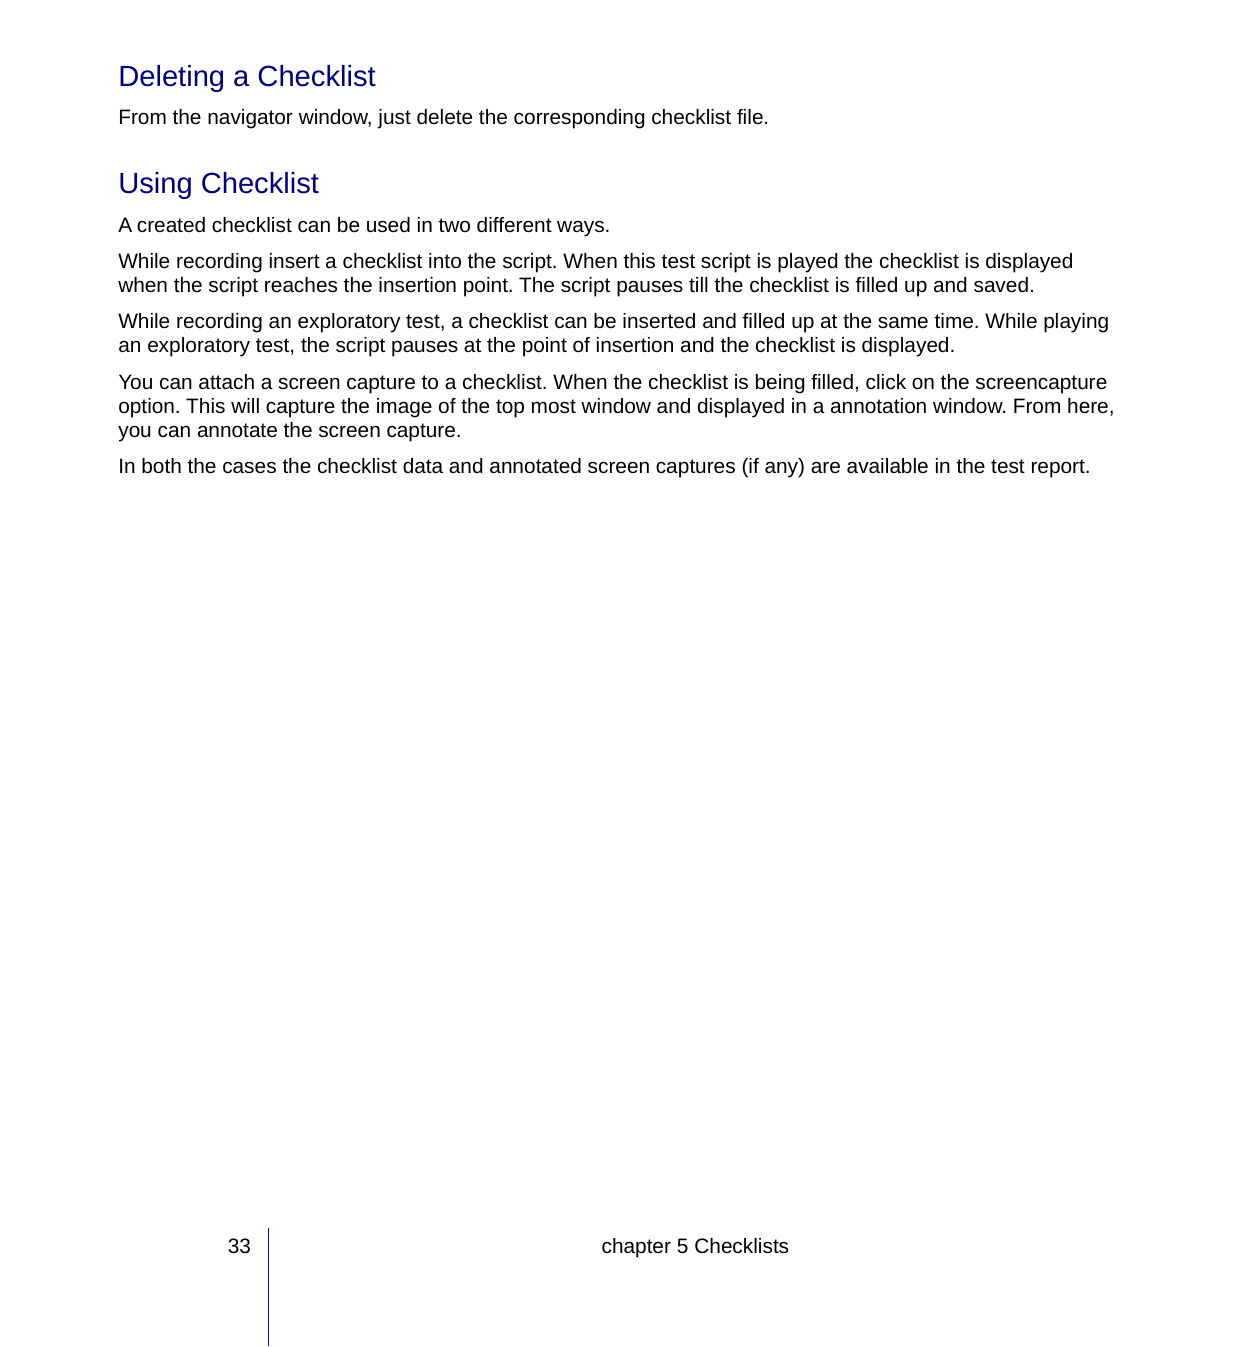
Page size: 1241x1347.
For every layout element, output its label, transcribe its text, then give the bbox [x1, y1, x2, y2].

text In both the cases the checklist data and annotated screen captures (if any) are available in the test report. [118, 454, 1122, 478]
text You can attach a screen capture to a checklist. When the checklist is being filled, click on the screencapture option. This will capture the image of the top most window and displayed in a annotation window. From here, you can annotate the screen capture. [118, 370, 1122, 442]
subtitle Using Checklist [118, 166, 1122, 200]
text A created checklist can be used in two different ways. [118, 212, 1122, 236]
text While recording insert a checklist into the script. When this test script is played the checklist is displayed when the script reaches the insertion point. The script pauses till the checklist is filled up and saved. [118, 249, 1122, 297]
text From the navigator window, just delete the corresponding checklist file. [118, 105, 1122, 129]
text While recording an exploratory test, a checklist can be inserted and filled up at the same time. While playing an exploratory test, the script pauses at the point of insertion and the checklist is displayed. [118, 309, 1122, 357]
subtitle Deleting a Checklist [118, 59, 1122, 92]
